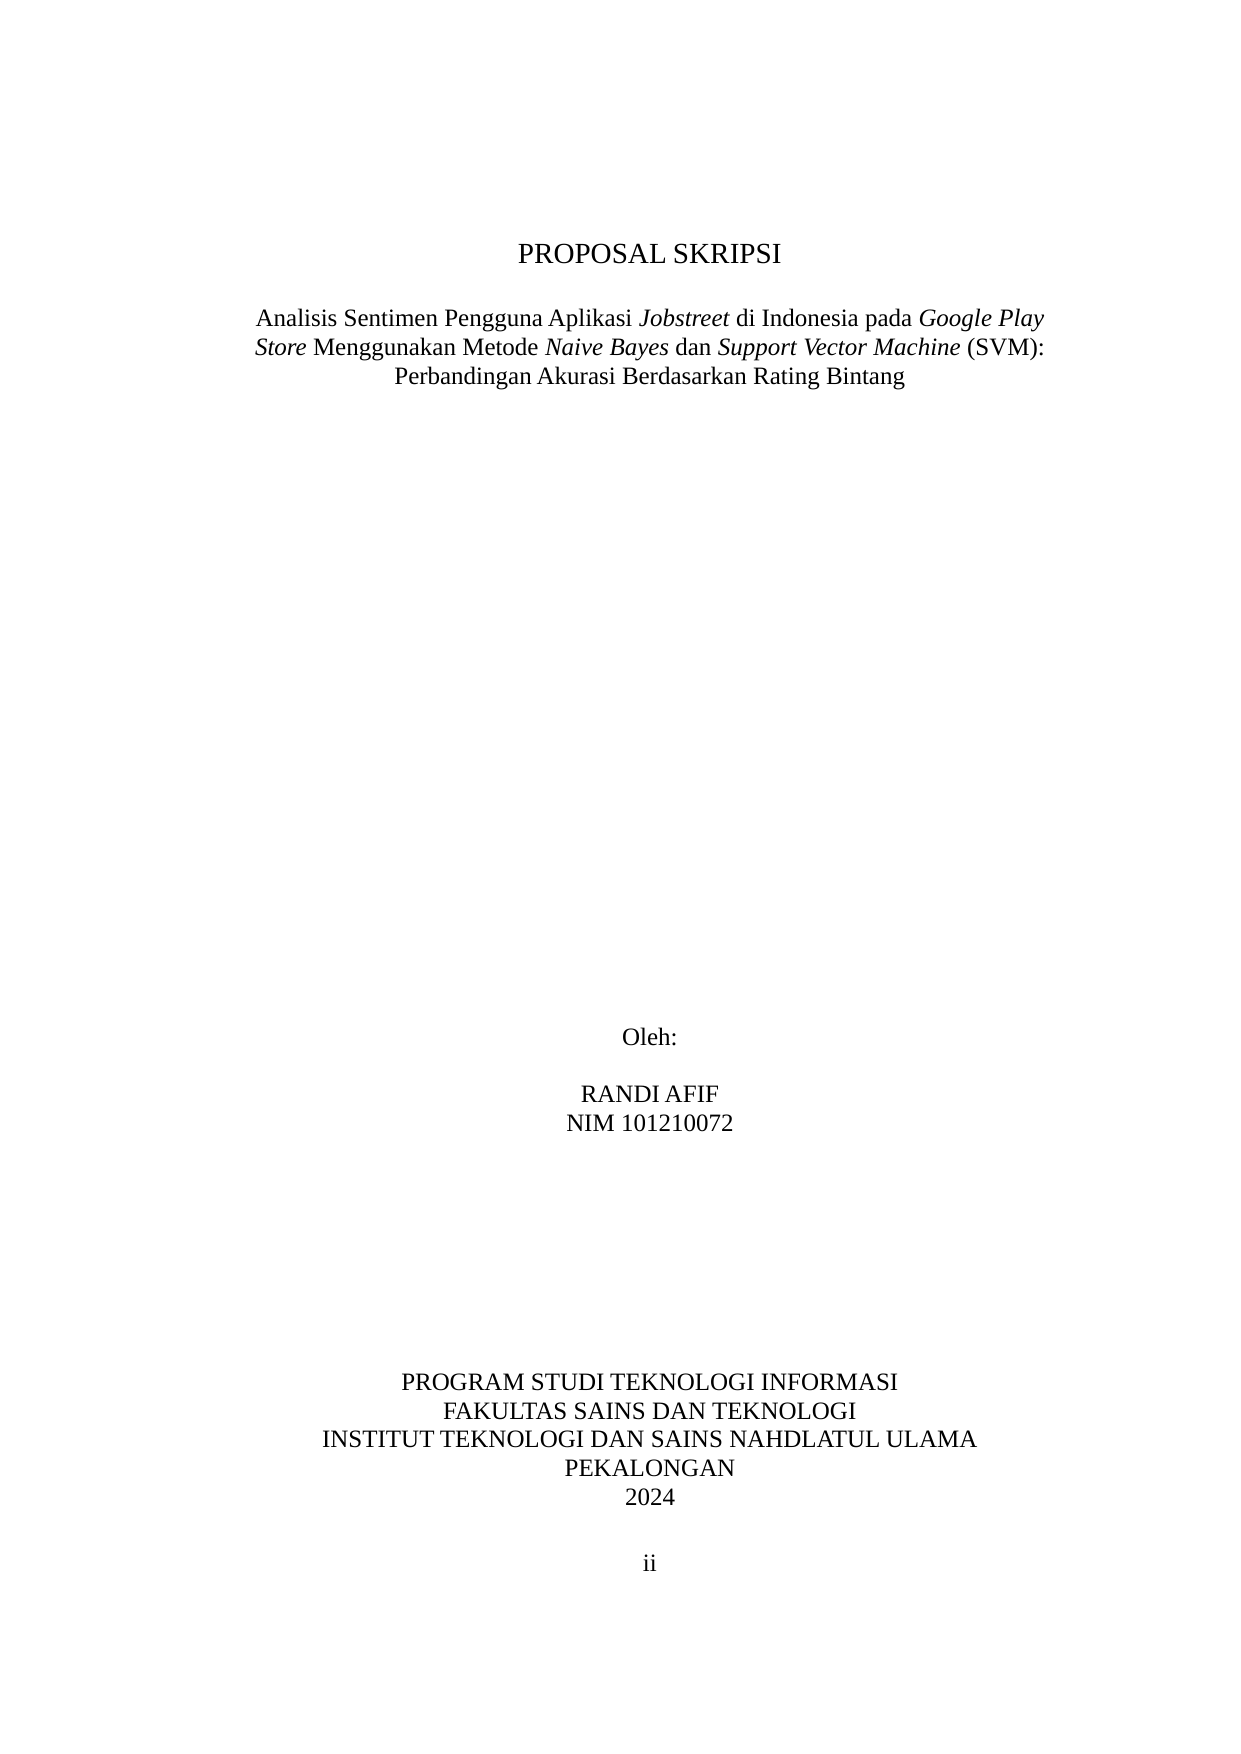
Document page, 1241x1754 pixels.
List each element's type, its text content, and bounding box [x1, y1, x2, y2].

text FAKULTAS SAINS DAN TEKNOLOGI [236, 1396, 1063, 1424]
text RANDI AFIF [236, 1079, 1063, 1108]
text PEKALONGAN [236, 1453, 1063, 1482]
text PROGRAM STUDI TEKNOLOGI INFORMASI [236, 1367, 1063, 1396]
text PROPOSAL SKRIPSI [236, 236, 1063, 270]
text Oleh: [236, 1022, 1063, 1051]
text NIM 101210072 [236, 1108, 1063, 1137]
text 2024 [236, 1482, 1063, 1511]
text Analisis Sentimen Pengguna Aplikasi Jobstreet di Indonesia pada Google Play Store Menggunakan Metode Naive Bayes dan Support Vector Machine (SVM): Perbandingan Akurasi Berdasarkan Rating Bintang [236, 303, 1063, 389]
text INSTITUT TEKNOLOGI DAN SAINS NAHDLATUL ULAMA [236, 1424, 1063, 1453]
